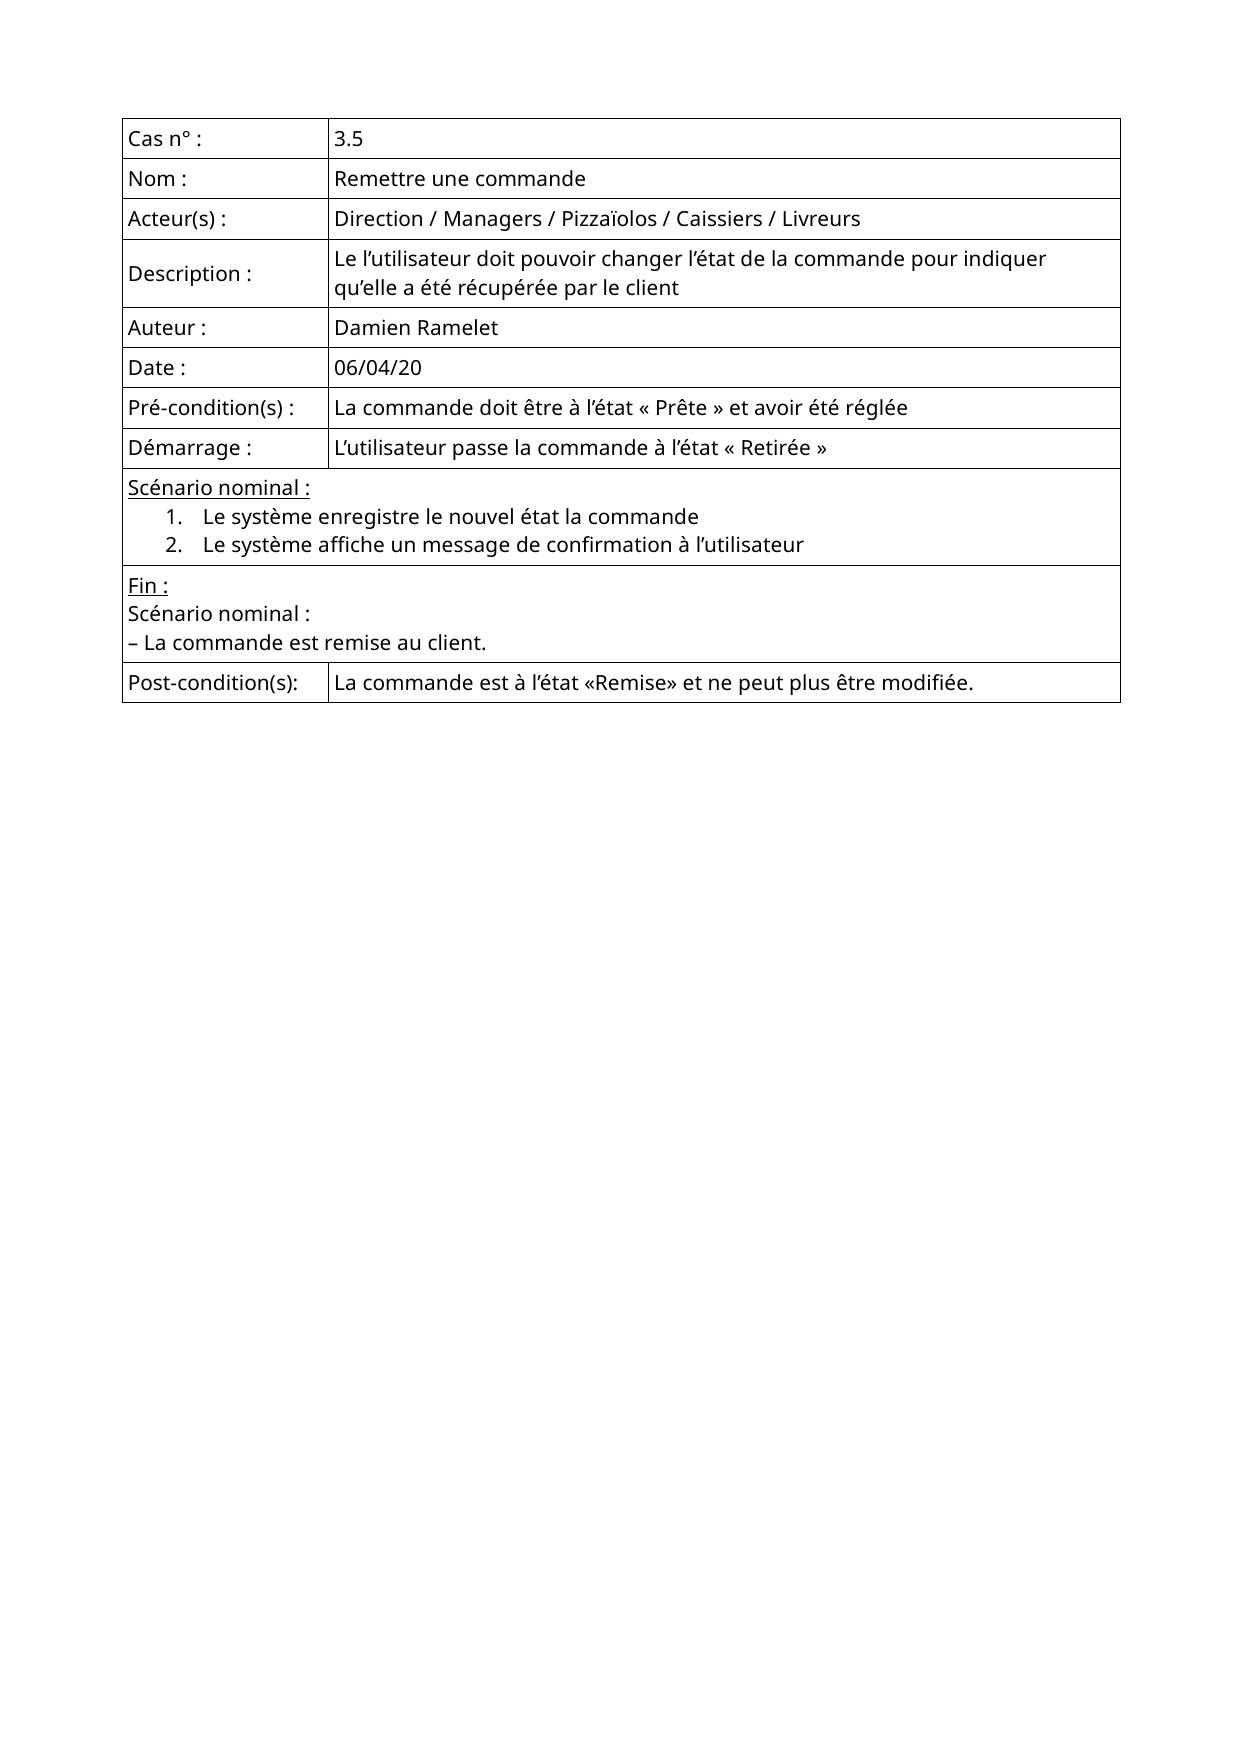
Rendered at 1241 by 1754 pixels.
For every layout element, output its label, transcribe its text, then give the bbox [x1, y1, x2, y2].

table_cell Post-condition(s): [123, 663, 328, 702]
table_cell Auteur : [123, 308, 328, 347]
table_cell Direction / Managers / Pizzaïolos / Caissiers / Livreurs [329, 199, 1120, 238]
table_cell Remettre une commande [329, 159, 1120, 198]
table_cell La commande doit être à l’état « Prête » et avoir été réglée [329, 388, 1120, 427]
table_cell Le l’utilisateur doit pouvoir changer l’état de la commande pour indiquer qu’elle a été récupérée par le client [329, 240, 1120, 307]
table_cell Scénario nominal : Le système enregistre le nouvel état la commande Le système affiche un message de confirmation à l’utilisateur [123, 469, 1120, 565]
table_cell L’utilisateur passe la commande à l’état « Retirée » [329, 429, 1120, 467]
table_cell Démarrage : [123, 429, 328, 467]
table_cell Fin : Scénario nominal : – La commande est remise au client. [123, 566, 1120, 662]
table_cell Description : [123, 240, 328, 307]
table_cell Date : [123, 348, 328, 387]
table_header 3.5 [329, 119, 1120, 158]
table_cell 04/06/20 [329, 348, 1120, 387]
table_cell La commande est à l’état «Remise» et ne peut plus être modifiée. [329, 663, 1120, 702]
table_cell Damien Ramelet [329, 308, 1120, 347]
table_cell Pré-condition(s) : [123, 388, 328, 427]
table_cell Nom : [123, 159, 328, 198]
table_cell Acteur(s) : [123, 199, 328, 238]
table_header Cas n° : [123, 119, 328, 158]
